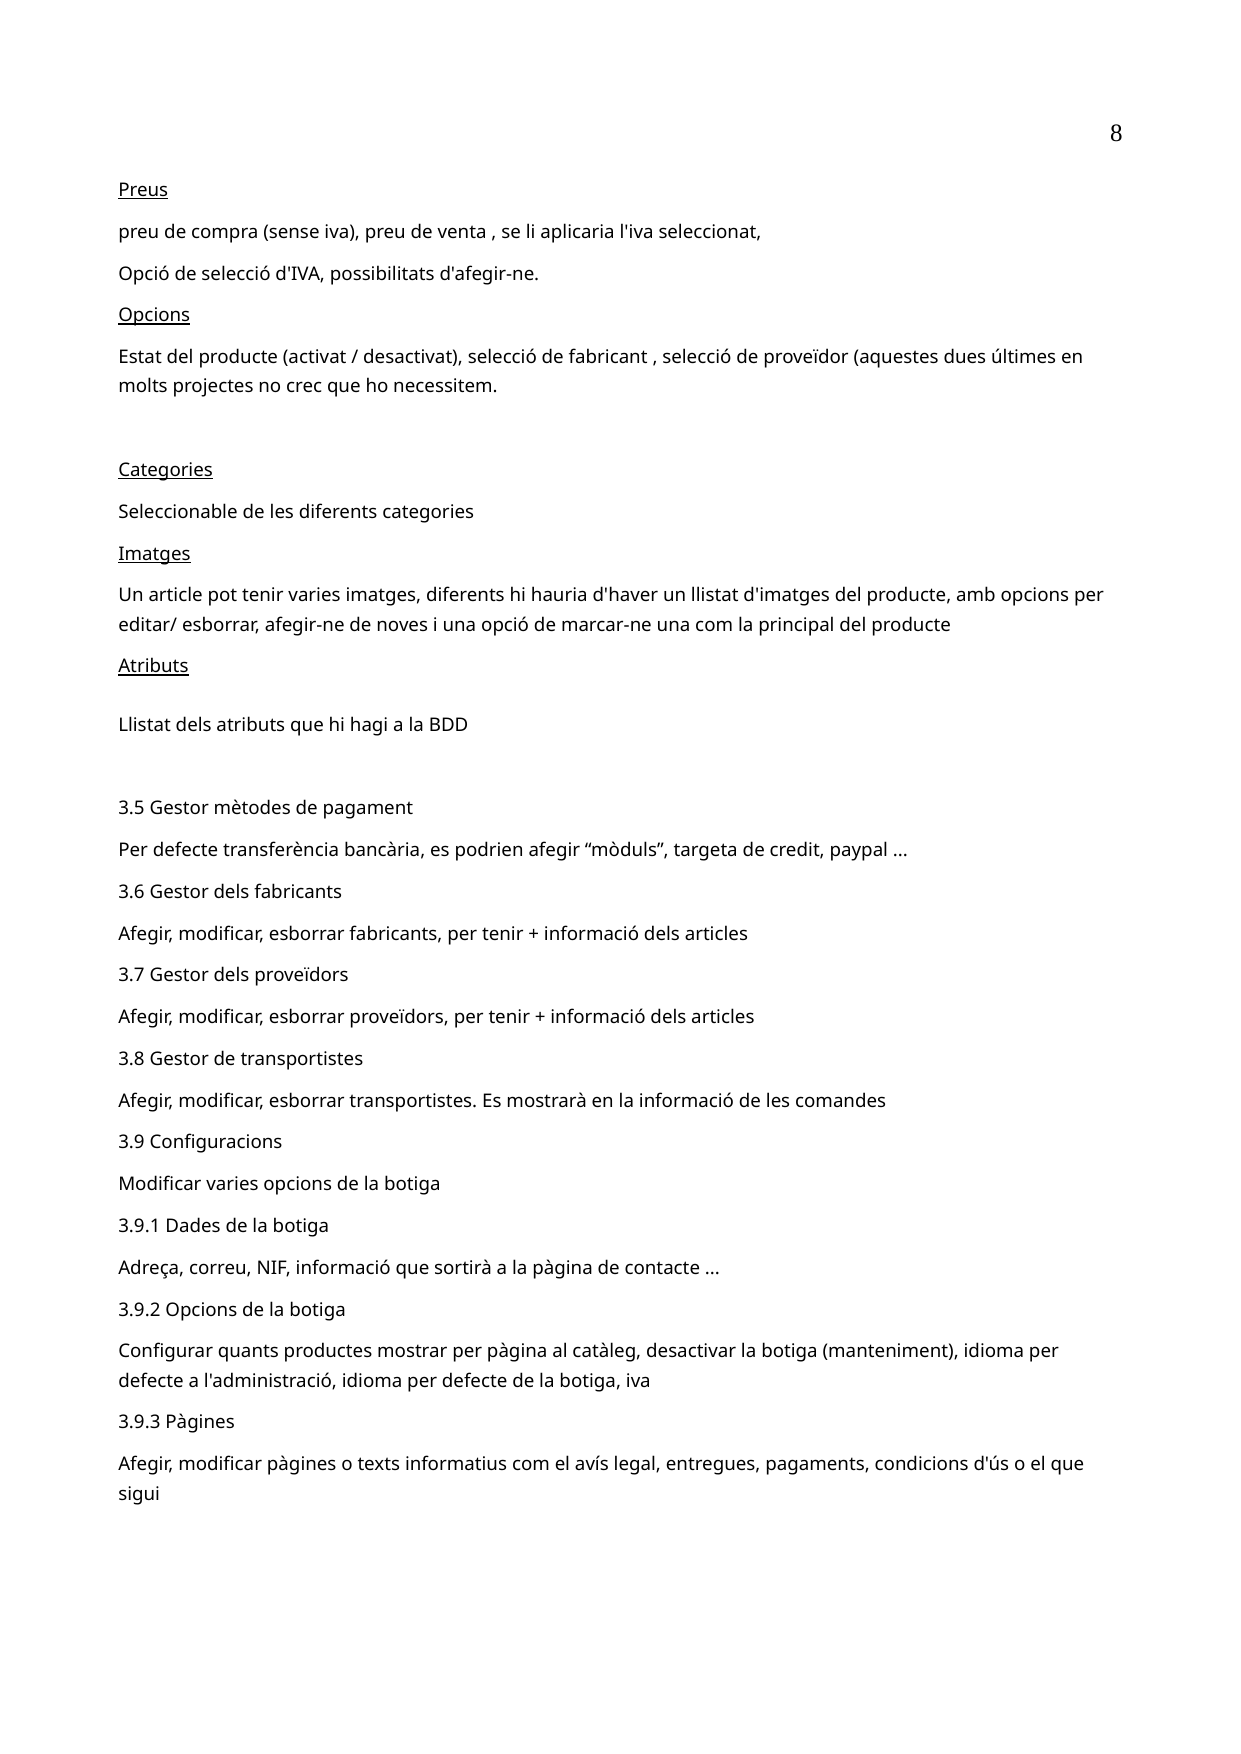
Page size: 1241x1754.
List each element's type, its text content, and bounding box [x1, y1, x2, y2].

text Atributs Llistat dels atributs que hi hagi a la BDD [118, 653, 1122, 737]
list Afegir, modificar pàgines o texts informatius com el avís legal, entregues, pagaments, condicions d'ús o el que sigui [118, 1451, 1122, 1505]
text Categories [118, 456, 1122, 482]
list 3.9.3 Pàgines [118, 1409, 1122, 1434]
list 3.9.2 Opcions de la botiga [118, 1296, 1122, 1321]
list Afegir, modificar, esborrar proveïdors, per tenir + informació dels articles [118, 1003, 1122, 1029]
text Seleccionable de les diferents categories [118, 498, 1122, 523]
list 3.7 Gestor dels proveïdors [118, 962, 1122, 987]
text Un article pot tenir varies imatges, diferents hi hauria d'haver un llistat d'imatges del producte, amb opcions per editar/ esborrar, afegir-ne de noves i una opció de marcar-ne una com la principal del producte [118, 582, 1122, 636]
list Adreça, correu, NIF, informació que sortirà a la pàgina de contacte ... [118, 1254, 1122, 1280]
text Preus [118, 176, 1122, 202]
text Estat del producte (activat / desactivat), selecció de fabricant , selecció de proveïdor (aquestes dues últimes en molts projectes no crec que ho necessitem. [118, 343, 1122, 398]
list 3.9 Configuracions [118, 1129, 1122, 1154]
list Afegir, modificar, esborrar fabricants, per tenir + informació dels articles [118, 920, 1122, 946]
list Per defecte transferència bancària, es podrien afegir “mòduls”, targeta de credit, paypal ... [118, 836, 1122, 862]
text Opcions [118, 302, 1122, 327]
list Configurar quants productes mostrar per pàgina al catàleg, desactivar la botiga (manteniment), idioma per defecte a l'administració, idioma per defecte de la botiga, iva [118, 1338, 1122, 1392]
text Imatges [118, 540, 1122, 565]
text preu de compra (sense iva), preu de venta , se li aplicaria l'iva seleccionat, [118, 218, 1122, 244]
list 3.9.1 Dades de la botiga [118, 1212, 1122, 1238]
list Modificar varies opcions de la botiga [118, 1171, 1122, 1196]
list 3.8 Gestor de transportistes [118, 1045, 1122, 1071]
list Afegir, modificar, esborrar transportistes. Es mostrarà en la informació de les comandes [118, 1087, 1122, 1113]
text Opció de selecció d'IVA, possibilitats d'afegir-ne. [118, 260, 1122, 285]
list 3.5 Gestor mètodes de pagament [118, 795, 1122, 820]
list 3.6 Gestor dels fabricants [118, 878, 1122, 904]
